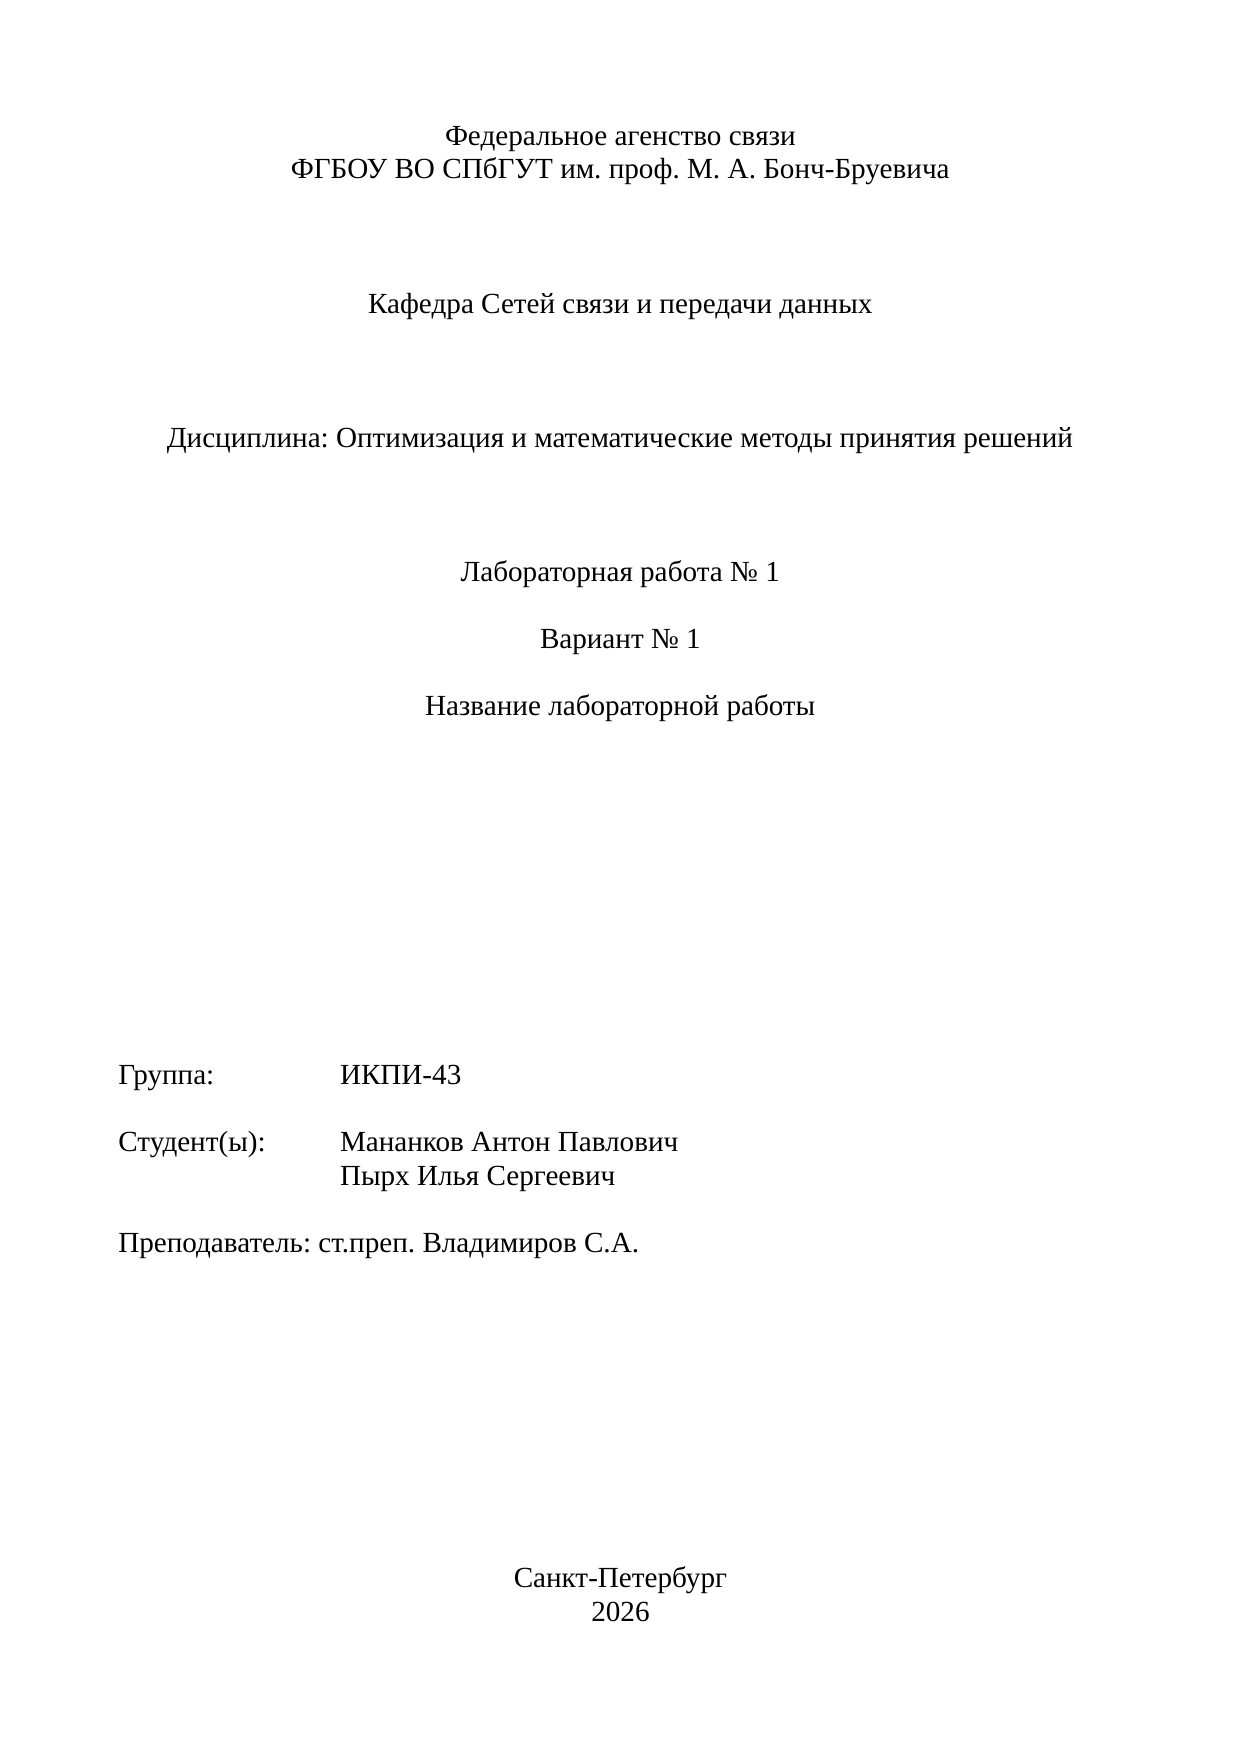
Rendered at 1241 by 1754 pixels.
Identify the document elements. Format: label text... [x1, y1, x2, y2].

text Пырх Илья Сергеевич [118, 1158, 1122, 1191]
text Дисциплина: Оптимизация и математические методы принятия решений [118, 420, 1122, 453]
text Название лабораторной работы [118, 688, 1122, 722]
text Федеральное агенство связи [118, 118, 1122, 152]
text 2026 [118, 1594, 1122, 1627]
text Преподаватель: ст.преп. Владимиров С.А. [118, 1225, 1122, 1258]
text Лабораторная работа № 1 [118, 554, 1122, 588]
text Группа: ИКПИ-43 [118, 1057, 1122, 1091]
text ФГБОУ ВО СПбГУТ им. проф. М. А. Бонч-Бруевича [118, 152, 1122, 185]
text Санкт-Петербург [118, 1560, 1122, 1594]
text Студент(ы): Мананков Антон Павлович [118, 1124, 1122, 1158]
text Вариант № 1 [118, 621, 1122, 655]
text Кафедра Сетей связи и передачи данных [118, 286, 1122, 319]
